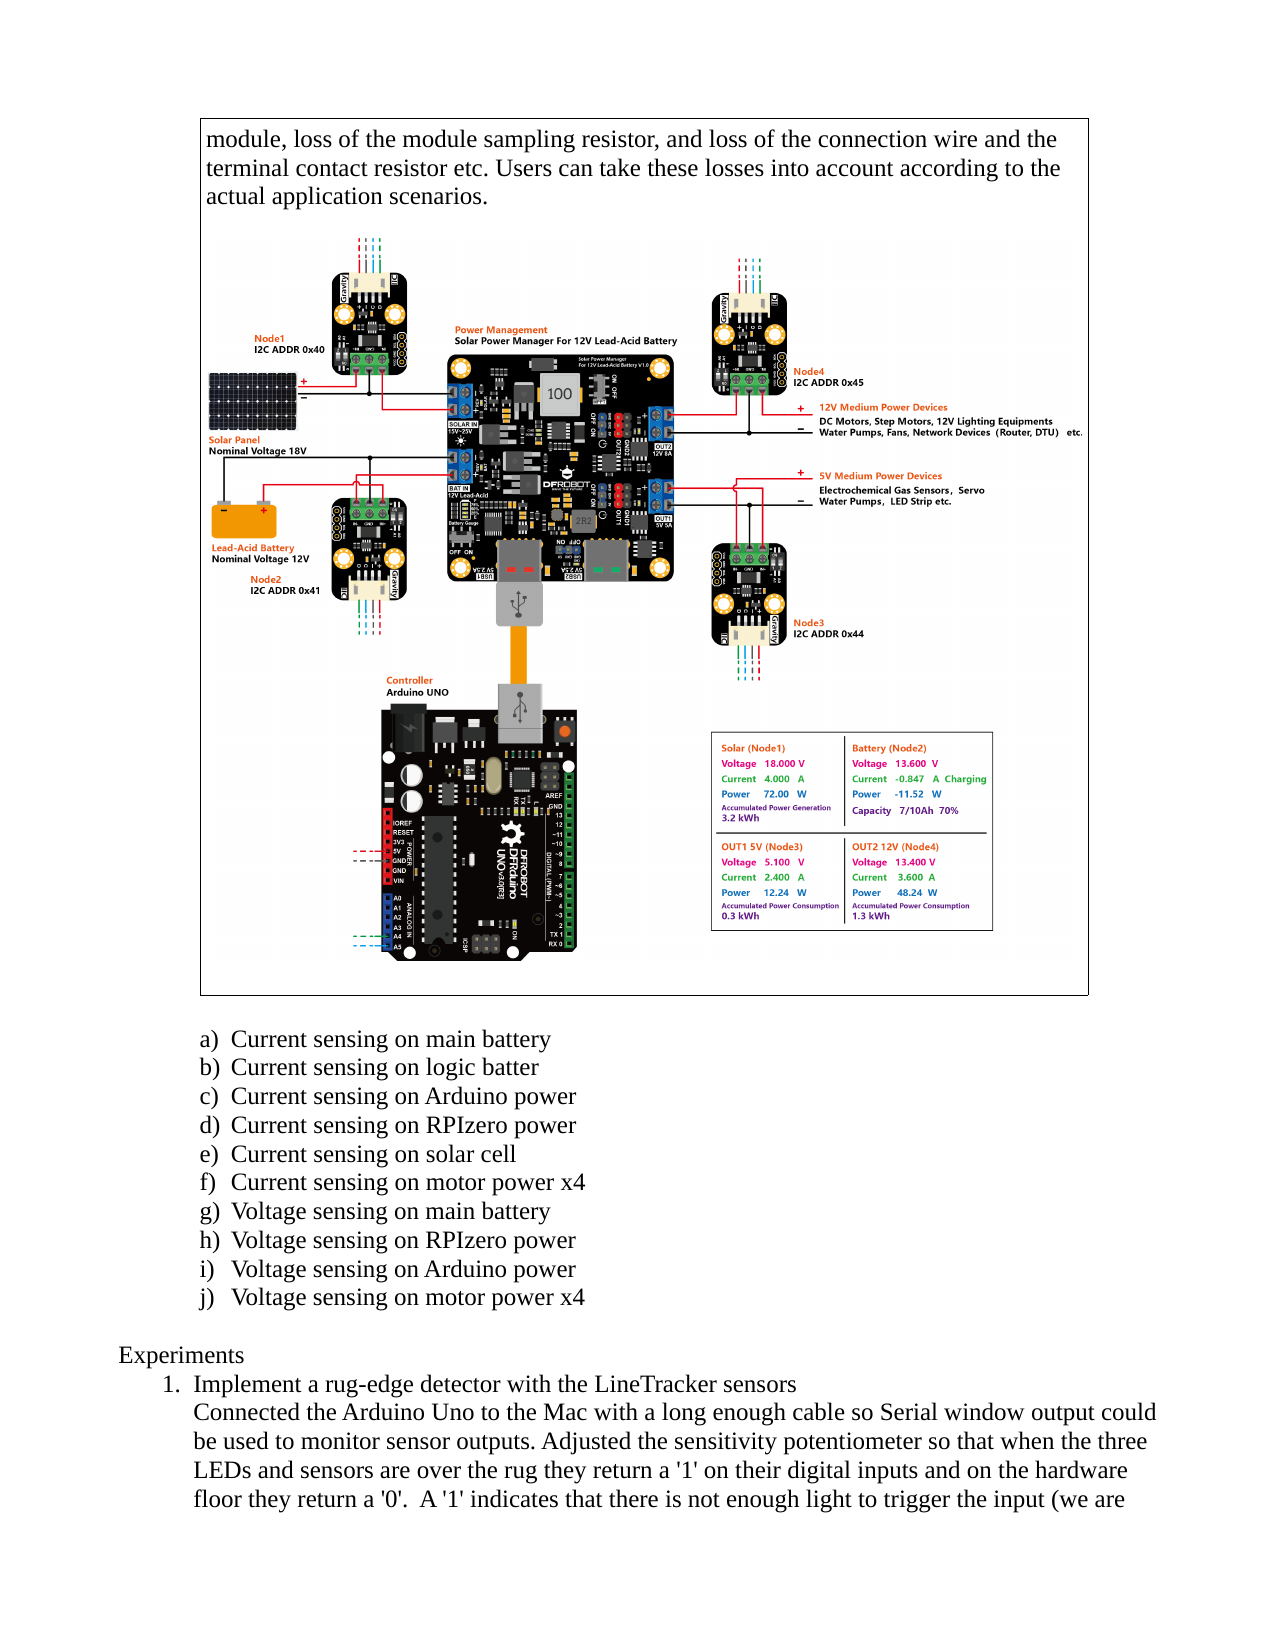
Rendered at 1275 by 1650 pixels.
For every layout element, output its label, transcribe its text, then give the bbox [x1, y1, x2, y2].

picture [205, 238, 1083, 961]
text Experiments [118, 1340, 1157, 1369]
list Current sensing on Arduino power [193, 1081, 1157, 1110]
list Current sensing on logic batter [193, 1052, 1157, 1081]
list Voltage sensing on Arduino power [193, 1254, 1157, 1282]
list Implement a rug-edge detector with the LineTracker sensors Connected the Arduino Uno to the Mac with a long enough cable so Serial window output could be used to monitor sensor outputs. Adjusted the sensitivity potentiometer so that when the three LEDs and sensors are over the rug they return a '1' on their digital inputs and on the hardware floor they return a '0'. A '1' indicates that there is not enough light to trigger the input (we are [156, 1369, 1157, 1512]
list Current sensing on solar cell [193, 1139, 1157, 1167]
list Voltage sensing on motor power x4 [193, 1282, 1157, 1311]
list Voltage sensing on RPIzero power [193, 1225, 1157, 1254]
list Voltage sensing on main battery [193, 1196, 1157, 1225]
list Current sensing on motor power x4 [193, 1167, 1157, 1196]
list Current sensing on RPIzero power [193, 1110, 1157, 1139]
table_header module, loss of the module sampling resistor, and loss of the connection wire and the terminal contact resistor etc. Users can take these losses into account according to the actual application scenarios. [201, 119, 1088, 995]
list Current sensing on main battery [193, 1024, 1157, 1052]
